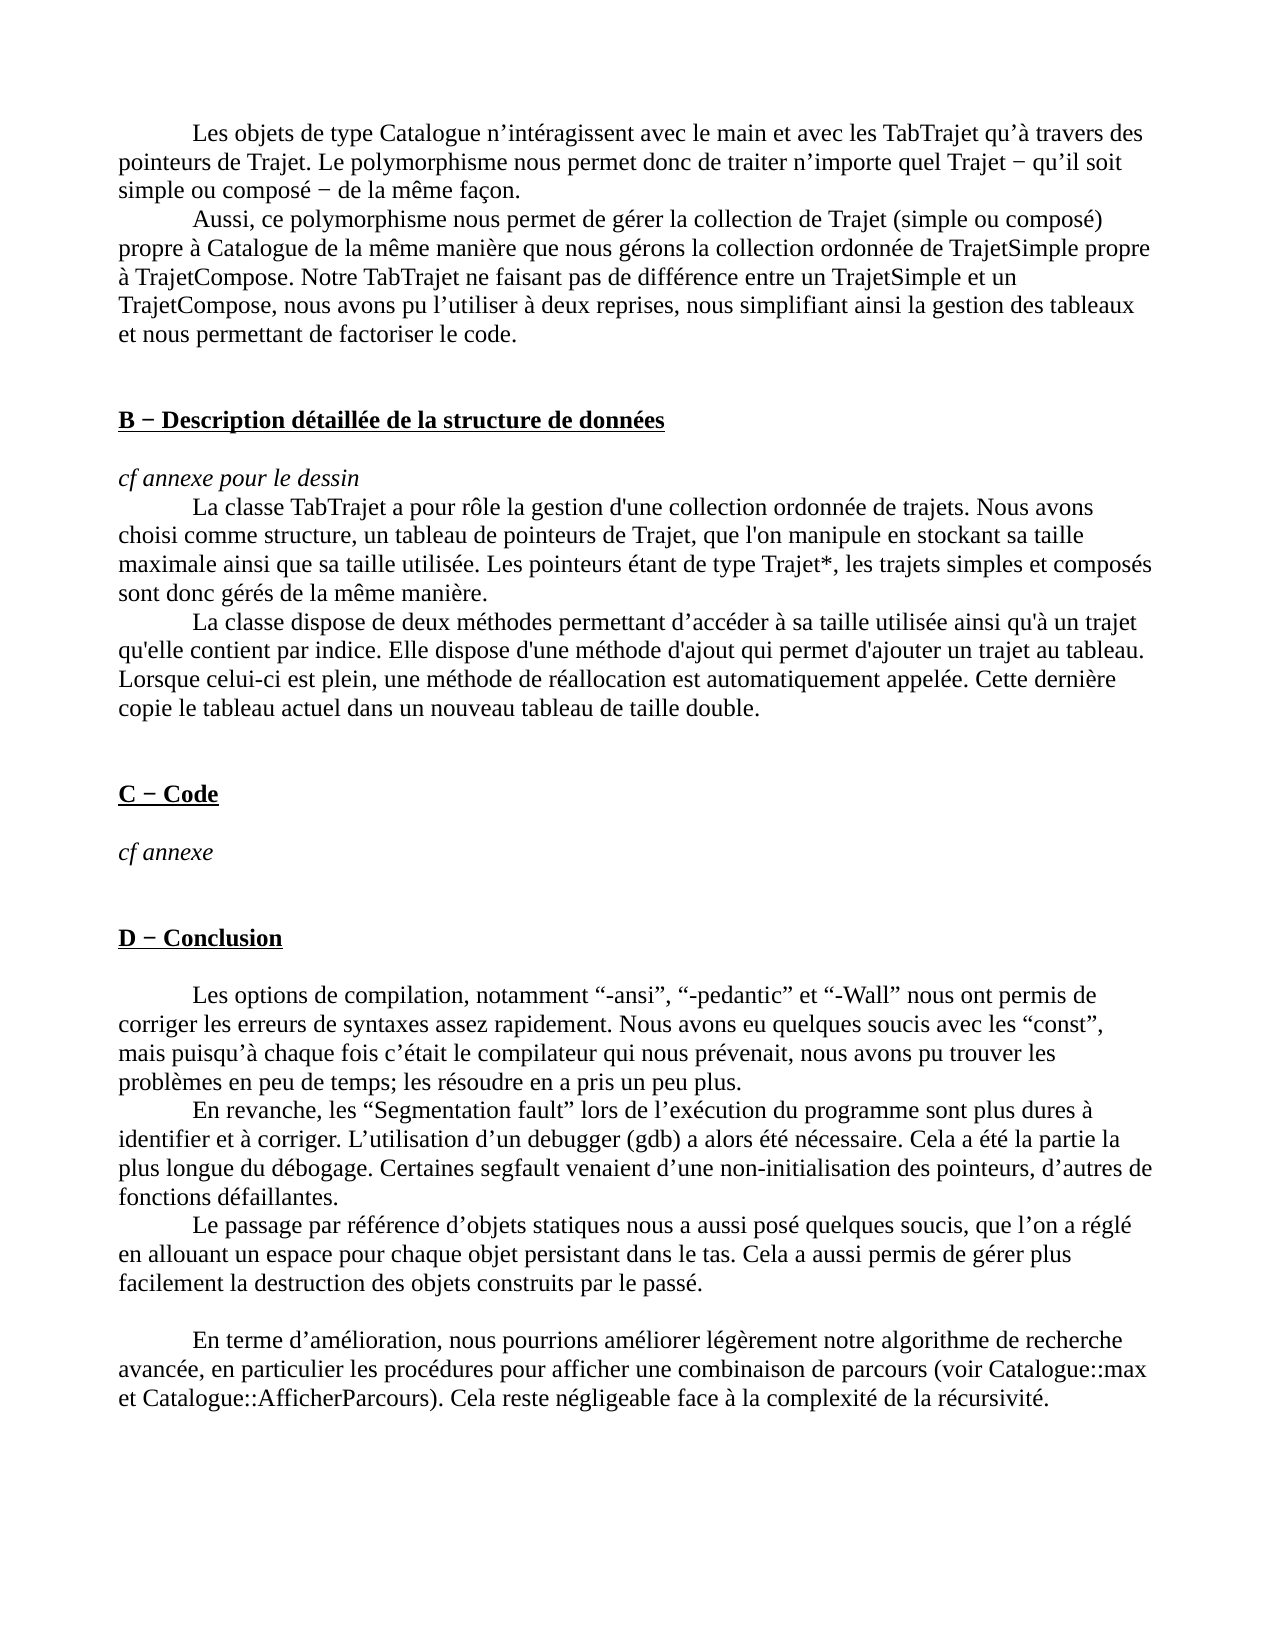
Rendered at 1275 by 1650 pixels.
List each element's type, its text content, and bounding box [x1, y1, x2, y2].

text Aussi, ce polymorphisme nous permet de gérer la collection de Trajet (simple ou composé) propre à Catalogue de la même manière que nous gérons la collection ordonnée de TrajetSimple propre à TrajetCompose. Notre TabTrajet ne faisant pas de différence entre un TrajetSimple et un TrajetCompose, nous avons pu l’utiliser à deux reprises, nous simplifiant ainsi la gestion des tableaux et nous permettant de factoriser le code. [118, 204, 1157, 348]
text cf annexe pour le dessin [118, 463, 1157, 492]
text C − Code [118, 779, 1157, 808]
text En terme d’amélioration, nous pourrions améliorer légèrement notre algorithme de recherche avancée, en particulier les procédures pour afficher une combinaison de parcours (voir Catalogue::max et Catalogue::AfficherParcours). Cela reste négligeable face à la complexité de la récursivité. [118, 1326, 1157, 1412]
text La classe dispose de deux méthodes permettant d’accéder à sa taille utilisée ainsi qu'à un trajet qu'elle contient par indice. Elle dispose d'une méthode d'ajout qui permet d'ajouter un trajet au tableau. Lorsque celui-ci est plein, une méthode de réallocation est automatiquement appelée. Cette dernière copie le tableau actuel dans un nouveau tableau de taille double. [118, 607, 1157, 722]
text D − Conclusion [118, 923, 1157, 952]
text Le passage par référence d’objets statiques nous a aussi posé quelques soucis, que l’on a réglé en allouant un espace pour chaque objet persistant dans le tas. Cela a aussi permis de gérer plus facilement la destruction des objets construits par le passé. [118, 1211, 1157, 1297]
text La classe TabTrajet a pour rôle la gestion d'une collection ordonnée de trajets. Nous avons choisi comme structure, un tableau de pointeurs de Trajet, que l'on manipule en stockant sa taille maximale ainsi que sa taille utilisée. Les pointeurs étant de type Trajet*, les trajets simples et composés sont donc gérés de la même manière. [118, 492, 1157, 607]
text Les options de compilation, notamment “-ansi”, “-pedantic” et “-Wall” nous ont permis de corriger les erreurs de syntaxes assez rapidement. Nous avons eu quelques soucis avec les “const”, mais puisqu’à chaque fois c’était le compilateur qui nous prévenait, nous avons pu trouver les problèmes en peu de temps; les résoudre en a pris un peu plus. [118, 981, 1157, 1096]
text B − Description détaillée de la structure de données [118, 406, 1157, 434]
text En revanche, les “Segmentation fault” lors de l’exécution du programme sont plus dures à identifier et à corriger. L’utilisation d’un debugger (gdb) a alors été nécessaire. Cela a été la partie la plus longue du débogage. Certaines segfault venaient d’une non-initialisation des pointeurs, d’autres de fonctions défaillantes. [118, 1096, 1157, 1211]
text cf annexe [118, 837, 1157, 866]
text Les objets de type Catalogue n’intéragissent avec le main et avec les TabTrajet qu’à travers des pointeurs de Trajet. Le polymorphisme nous permet donc de traiter n’importe quel Trajet − qu’il soit simple ou composé − de la même façon. [118, 118, 1157, 204]
